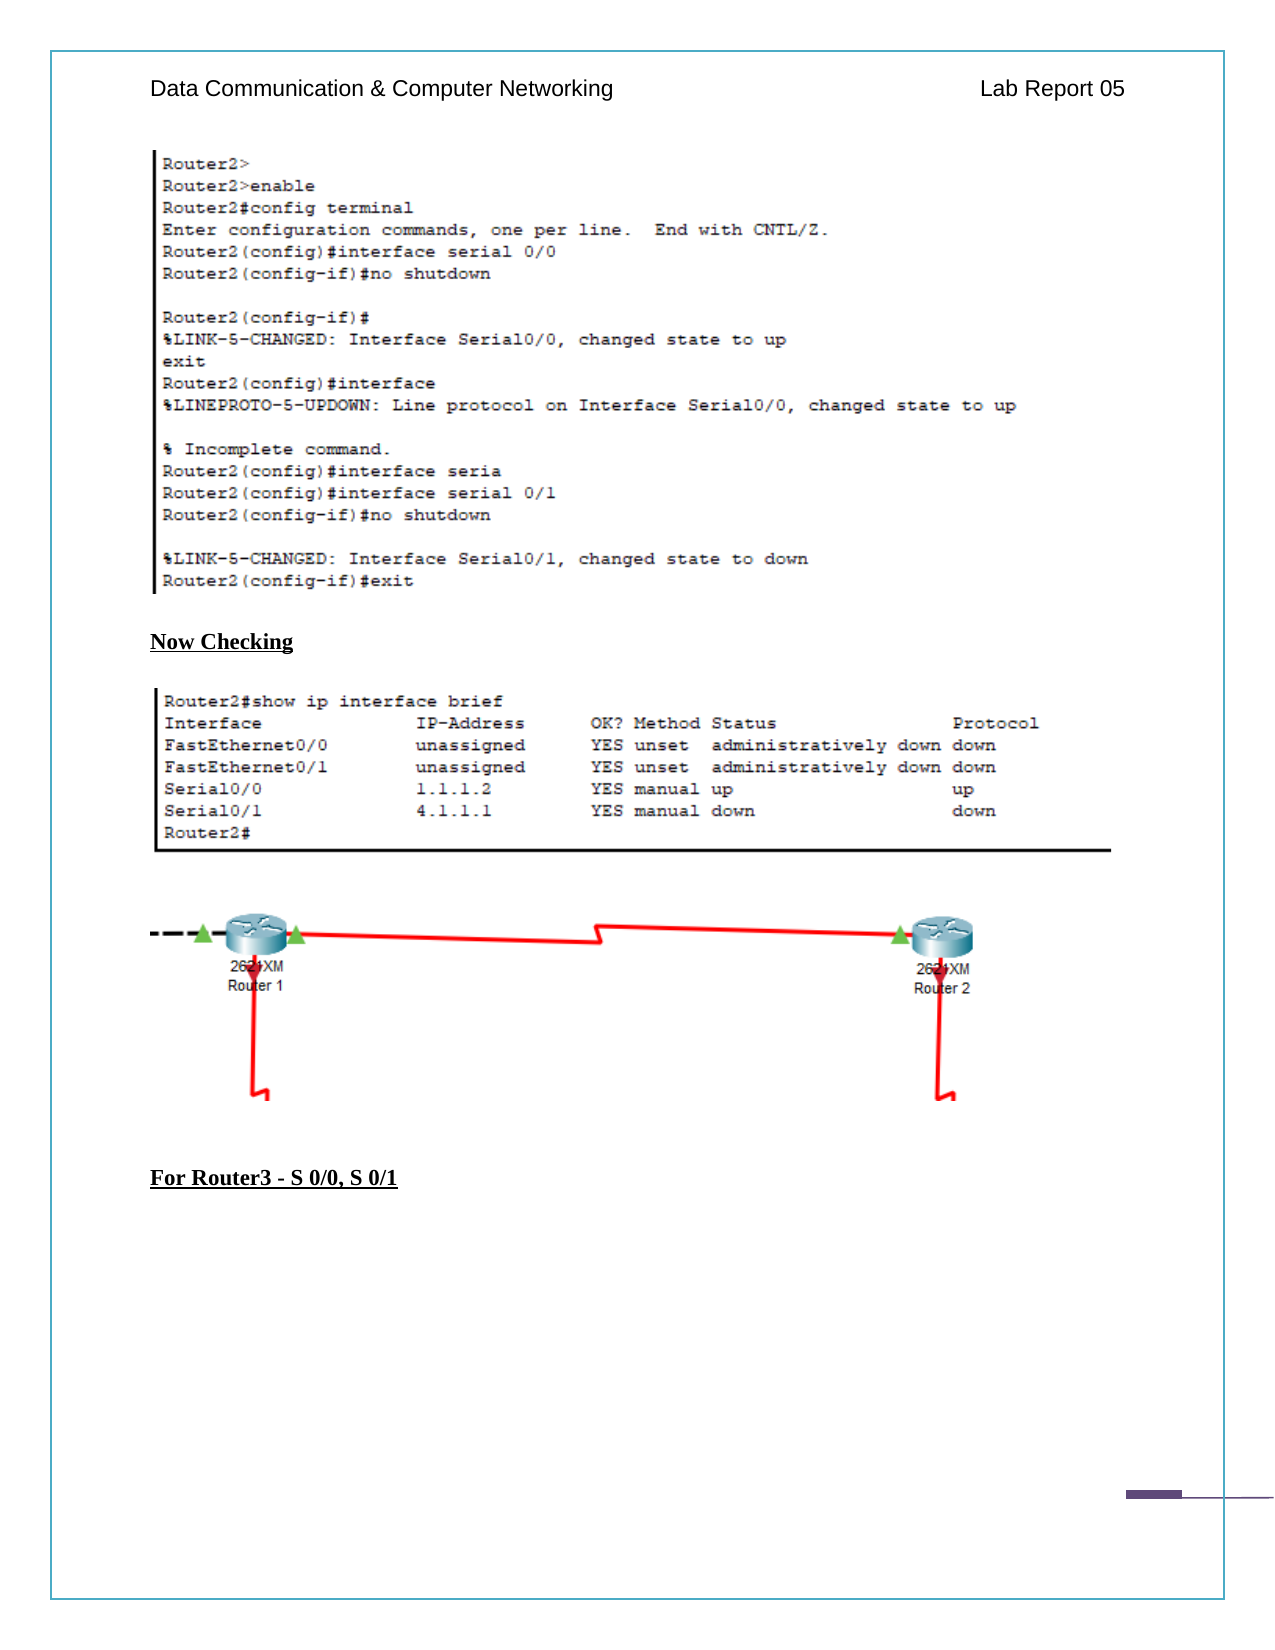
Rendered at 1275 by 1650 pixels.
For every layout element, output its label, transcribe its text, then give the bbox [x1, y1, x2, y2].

text For Router3 - S 0/0, S 0/1 [150, 1164, 1125, 1191]
picture [150, 150, 1079, 594]
text Now Checking [150, 628, 1125, 654]
picture [150, 688, 1112, 882]
picture [150, 885, 1125, 1101]
